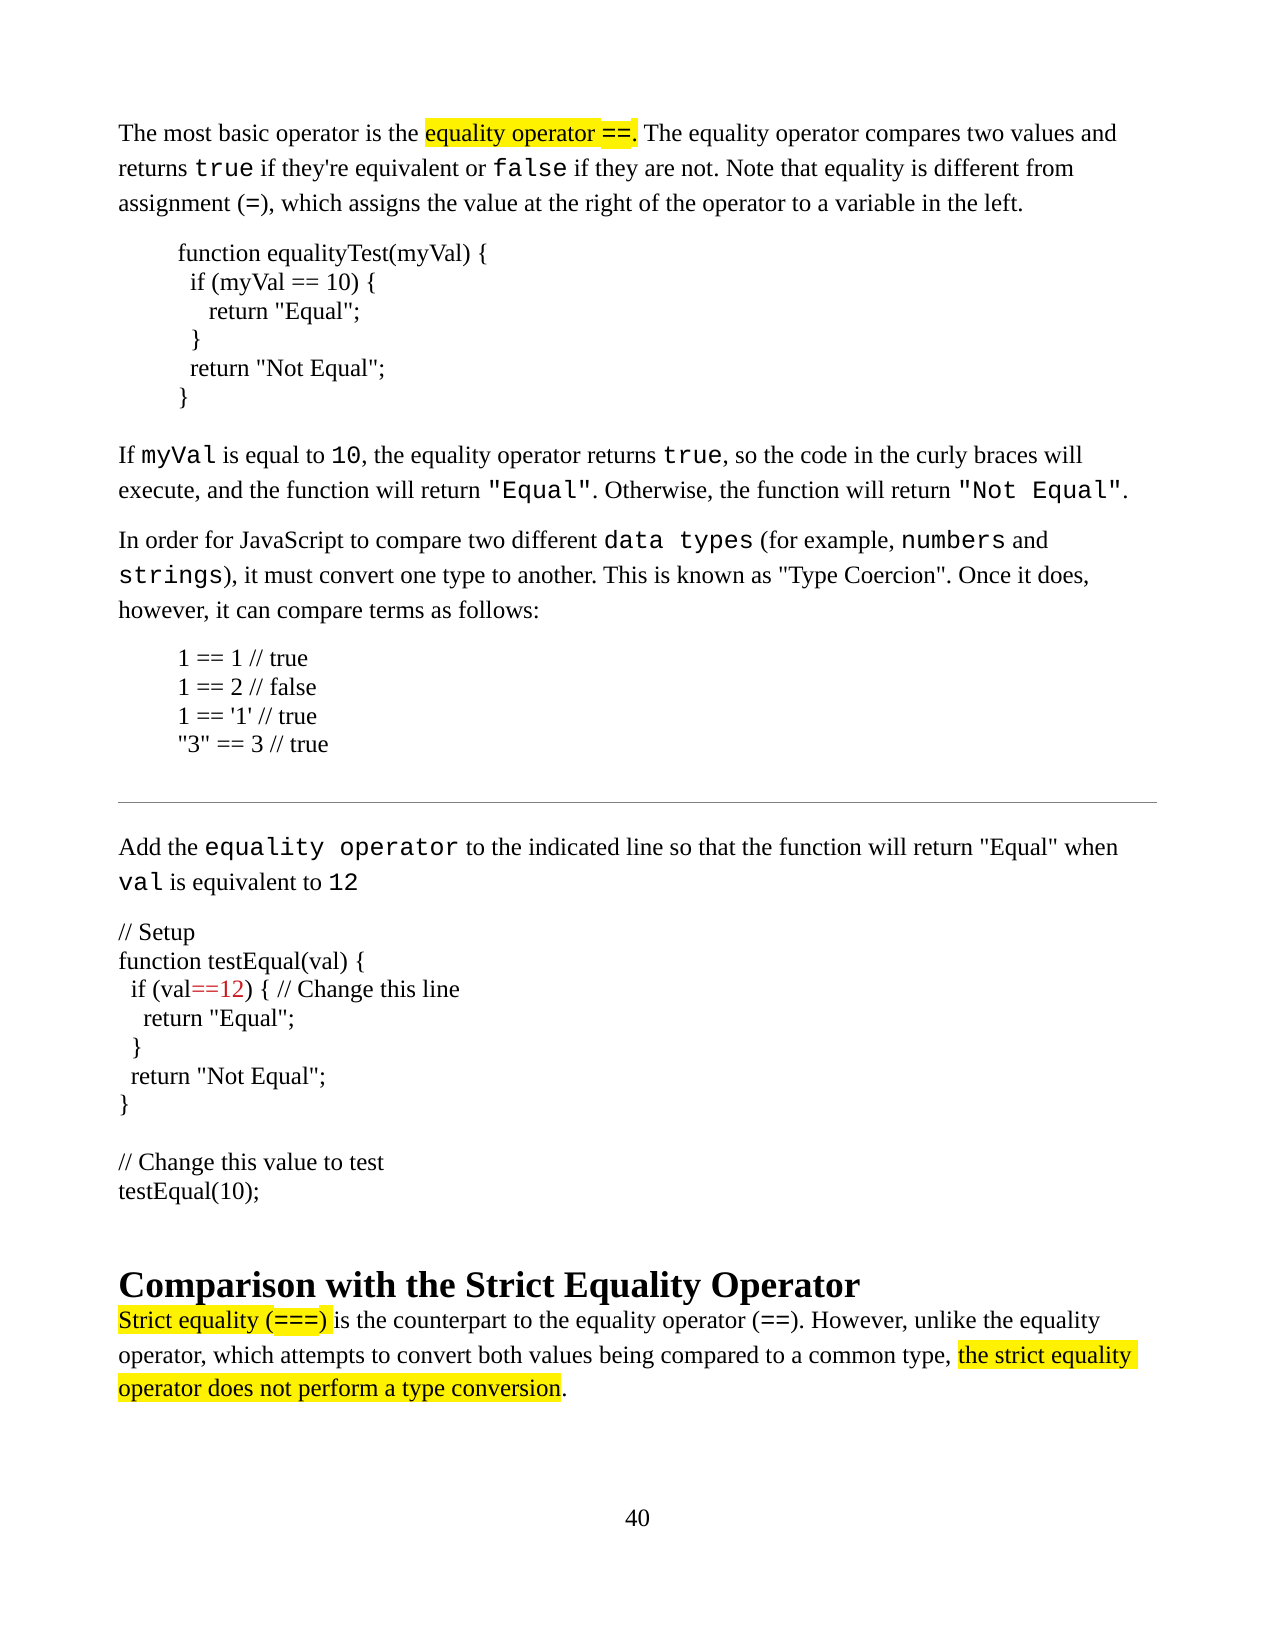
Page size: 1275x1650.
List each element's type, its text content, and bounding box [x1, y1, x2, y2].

text If myVal is equal to 10, the equality operator returns true, so the code in the curly braces will execute, and the function will return "Equal". Otherwise, the function will return "Not Equal". [118, 440, 1157, 506]
text 1 == 1 // true 1 == 2 // false 1 == '1' // true "3" == 3 // true [177, 643, 1098, 758]
text function testEqual(val) { [118, 946, 1157, 974]
text if (val==12) { // Change this line [118, 974, 1157, 1003]
text } [118, 1032, 1157, 1061]
text Strict equality (===) is the counterpart to the equality operator (==). However, unlike the equality operator, which attempts to convert both values being compared to a common type, the strict equality operator does not perform a type conversion. [118, 1305, 1157, 1402]
text function equalityTest(myVal) { if (myVal == 10) { return "Equal"; } return "Not Equal"; } [177, 238, 1098, 411]
text return "Not Equal"; [118, 1061, 1157, 1089]
text In order for JavaScript to compare two different data types (for example, numbers and strings), it must convert one type to another. This is known as "Type Coercion". Once it does, however, it can compare terms as follows: [118, 525, 1157, 624]
text // Change this value to test [118, 1147, 1157, 1176]
text return "Equal"; [118, 1003, 1157, 1032]
text } [118, 1089, 1157, 1118]
text testEqual(10); [118, 1176, 1157, 1204]
text // Setup [118, 917, 1157, 946]
text Add the equality operator to the indicated line so that the function will return "Equal" when val is equivalent to 12 [118, 832, 1157, 898]
subtitle Comparison with the Strict Equality Operator [118, 1262, 1157, 1305]
text The most basic operator is the equality operator ==. The equality operator compares two values and returns true if they're equivalent or false if they are not. Note that equality is different from assignment (=), which assigns the value at the right of the operator to a variable in the left. [118, 118, 1157, 219]
